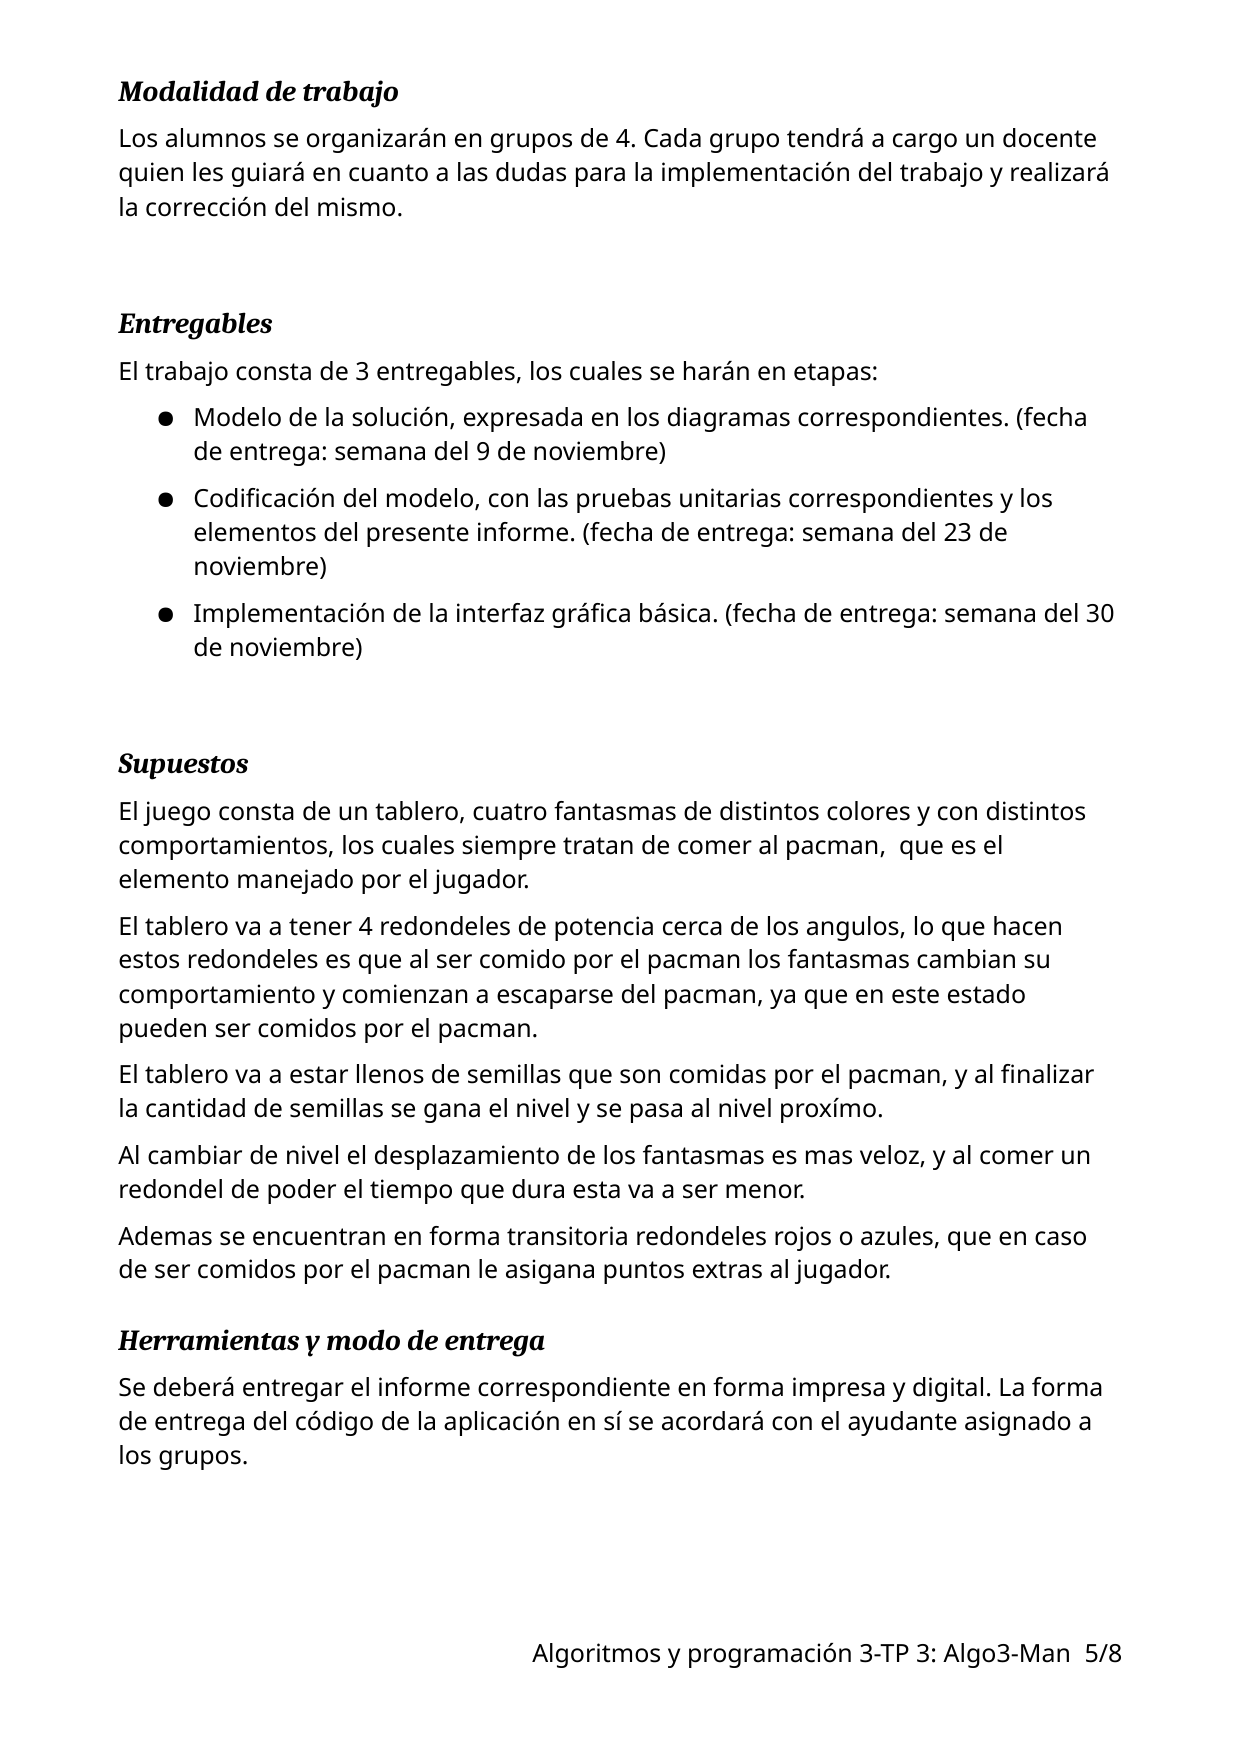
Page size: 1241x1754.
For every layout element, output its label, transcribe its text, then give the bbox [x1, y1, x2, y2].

text Se deberá entregar el informe correspondiente en forma impresa y digital. La forma de entrega del código de la aplicación en sí se acordará con el ayudante asignado a los grupos. [118, 1370, 1122, 1472]
subtitle Herramientas y modo de entrega [118, 1324, 1122, 1357]
list Codificación del modelo, con las pruebas unitarias correspondientes y los elementos del presente informe. (fecha de entrega: semana del 23 de noviembre) [156, 481, 1122, 583]
text El trabajo consta de 3 entregables, los cuales se harán en etapas: [118, 353, 1122, 387]
list Modelo de la solución, expresada en los diagramas correspondientes. (fecha de entrega: semana del 9 de noviembre) [156, 400, 1122, 468]
text El juego consta de un tablero, cuatro fantasmas de distintos colores y con distintos comportamientos, los cuales siempre tratan de comer al pacman, que es el elemento manejado por el jugador. [118, 793, 1122, 896]
list Implementación de la interfaz gráfica básica. (fecha de entrega: semana del 30 de noviembre) [156, 595, 1122, 663]
text El tablero va a estar llenos de semillas que son comidas por el pacman, y al finalizar la cantidad de semillas se gana el nivel y se pasa al nivel proxímo. [118, 1057, 1122, 1125]
text Los alumnos se organizarán en grupos de 4. Cada grupo tendrá a cargo un docente quien les guiará en cuanto a las dudas para la implementación del trabajo y realizará la corrección del mismo. [118, 121, 1122, 223]
subtitle Entregables [118, 307, 1122, 341]
text Al cambiar de nivel el desplazamiento de los fantasmas es mas veloz, y al comer un redondel de poder el tiempo que dura esta va a ser menor. [118, 1137, 1122, 1206]
text El tablero va a tener 4 redondeles de potencia cerca de los angulos, lo que hacen estos redondeles es que al ser comido por el pacman los fantasmas cambian su comportamiento y comienzan a escaparse del pacman, ya que en este estado pueden ser comidos por el pacman. [118, 908, 1122, 1044]
text Ademas se encuentran en forma transitoria redondeles rojos o azules, que en caso de ser comidos por el pacman le asigana puntos extras al jugador. [118, 1218, 1122, 1286]
subtitle Modalidad de trabajo [118, 75, 1122, 108]
subtitle Supuestos [118, 747, 1122, 781]
